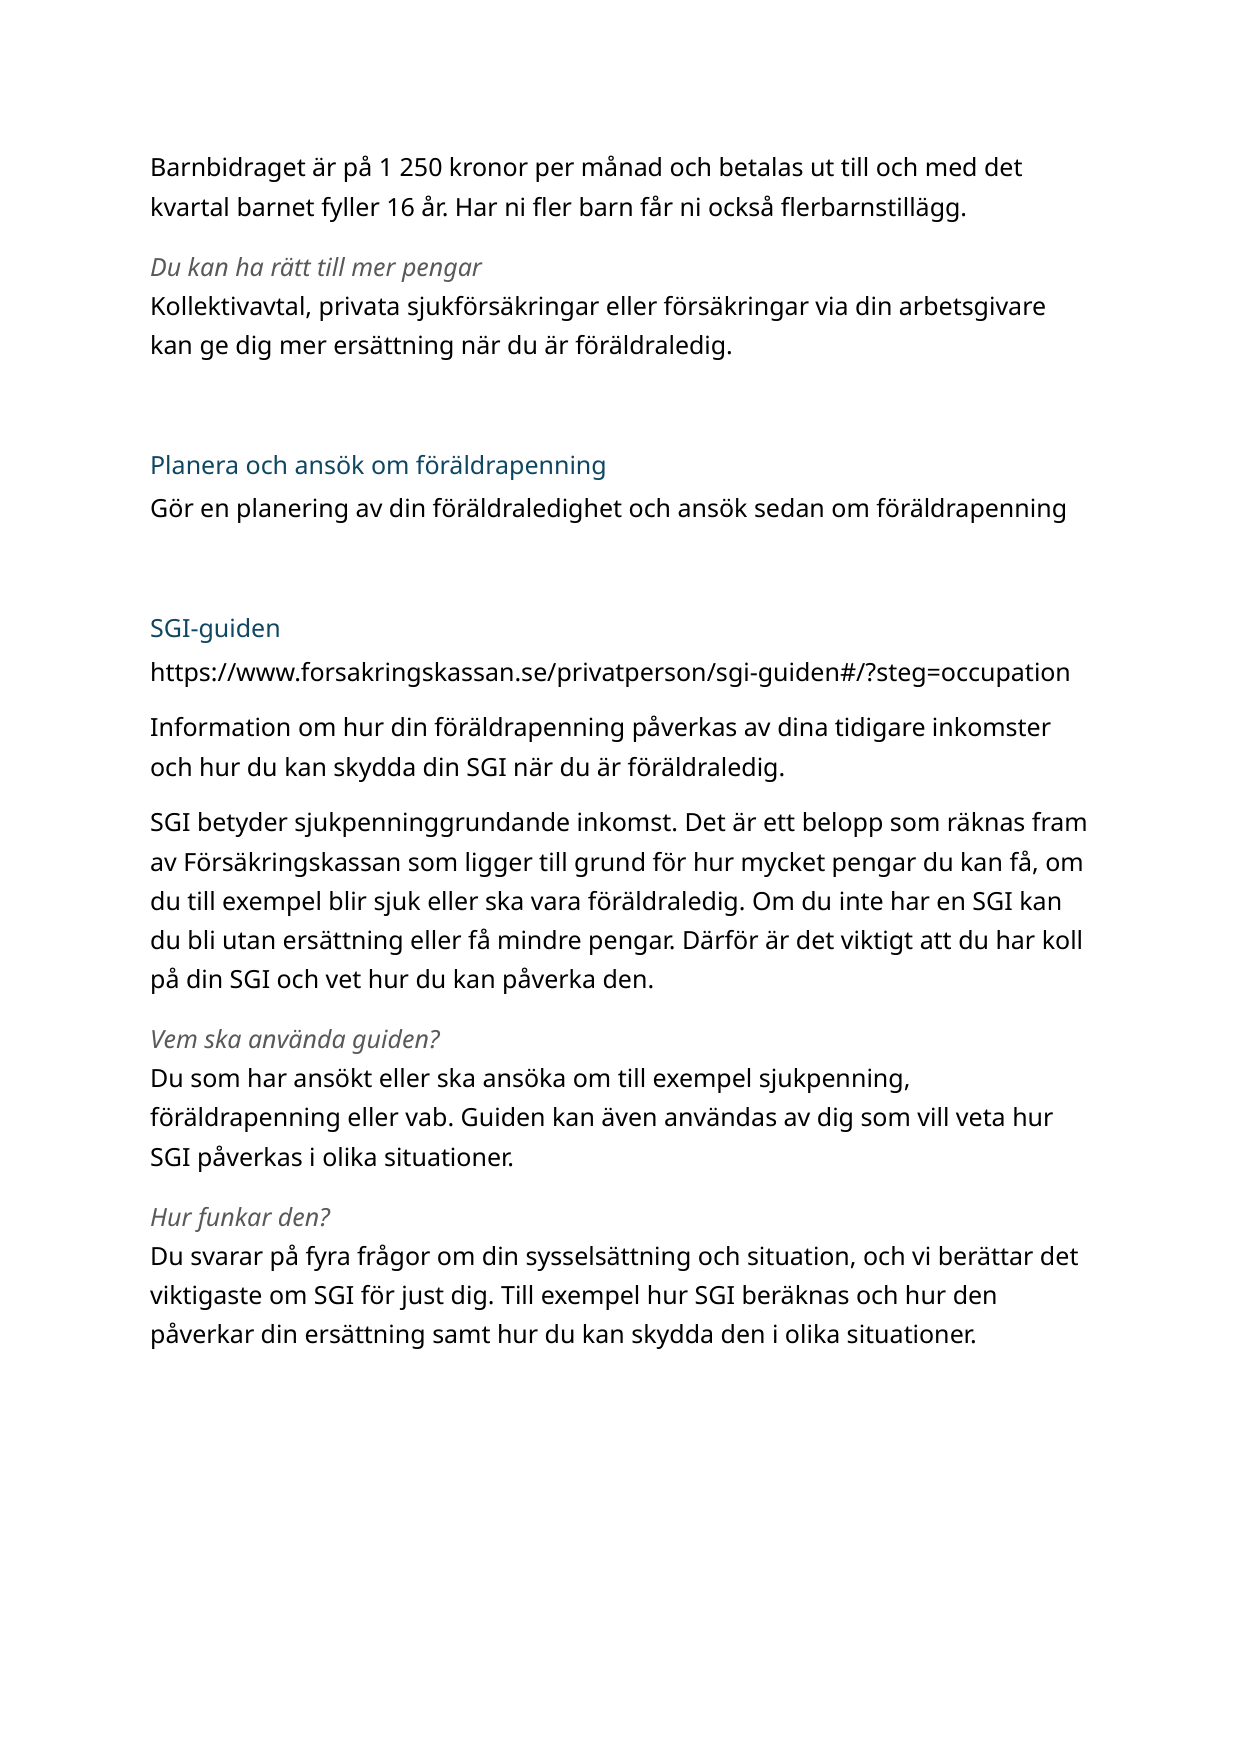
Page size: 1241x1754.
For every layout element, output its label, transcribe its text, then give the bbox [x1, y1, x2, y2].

subtitle Hur funkar den? [150, 1199, 1090, 1233]
subtitle Planera och ansök om föräldrapenning [150, 447, 1090, 482]
subtitle SGI-guiden [150, 611, 1090, 645]
text https://www.forsakringskassan.se/privatperson/sgi-guiden#/?steg=occupation [150, 654, 1090, 688]
text Du svarar på fyra frågor om din sysselsättning och situation, och vi berättar det viktigaste om SGI för just dig. Till exempel hur SGI beräknas och hur den påverkar din ersättning samt hur du kan skydda den i olika situationer. [150, 1238, 1090, 1351]
text Barnbidraget är på 1 250 kronor per månad och betalas ut till och med det kvartal barnet fyller 16 år. Har ni fler barn får ni också flerbarnstillägg. [150, 150, 1090, 223]
text Information om hur din föräldrapenning påverkas av dina tidigare inkomster och hur du kan skydda din SGI när du är föräldraledig. [150, 710, 1090, 783]
text Kollektivavtal, privata sjukförsäkringar eller försäkringar via din arbetsgivare kan ge dig mer ersättning när du är föräldraledig. [150, 288, 1090, 362]
text Gör en planering av din föräldraledighet och ansök sedan om föräldrapenning [150, 491, 1090, 525]
text Du som har ansökt eller ska ansöka om till exempel sjukpenning, föräldrapenning eller vab. Guiden kan även användas av dig som vill veta hur SGI påverkas i olika situationer. [150, 1061, 1090, 1173]
text SGI betyder sjukpenninggrundande inkomst. Det är ett belopp som räknas fram av Försäkringskassan som ligger till grund för hur mycket pengar du kan få, om du till exempel blir sjuk eller ska vara föräldraledig. Om du inte har en SGI kan du bli utan ersättning eller få mindre pengar. Därför är det viktigt att du har koll på din SGI och vet hur du kan påverka den. [150, 805, 1090, 996]
subtitle Vem ska använda guiden? [150, 1022, 1090, 1056]
subtitle Du kan ha rätt till mer pengar [150, 249, 1090, 283]
